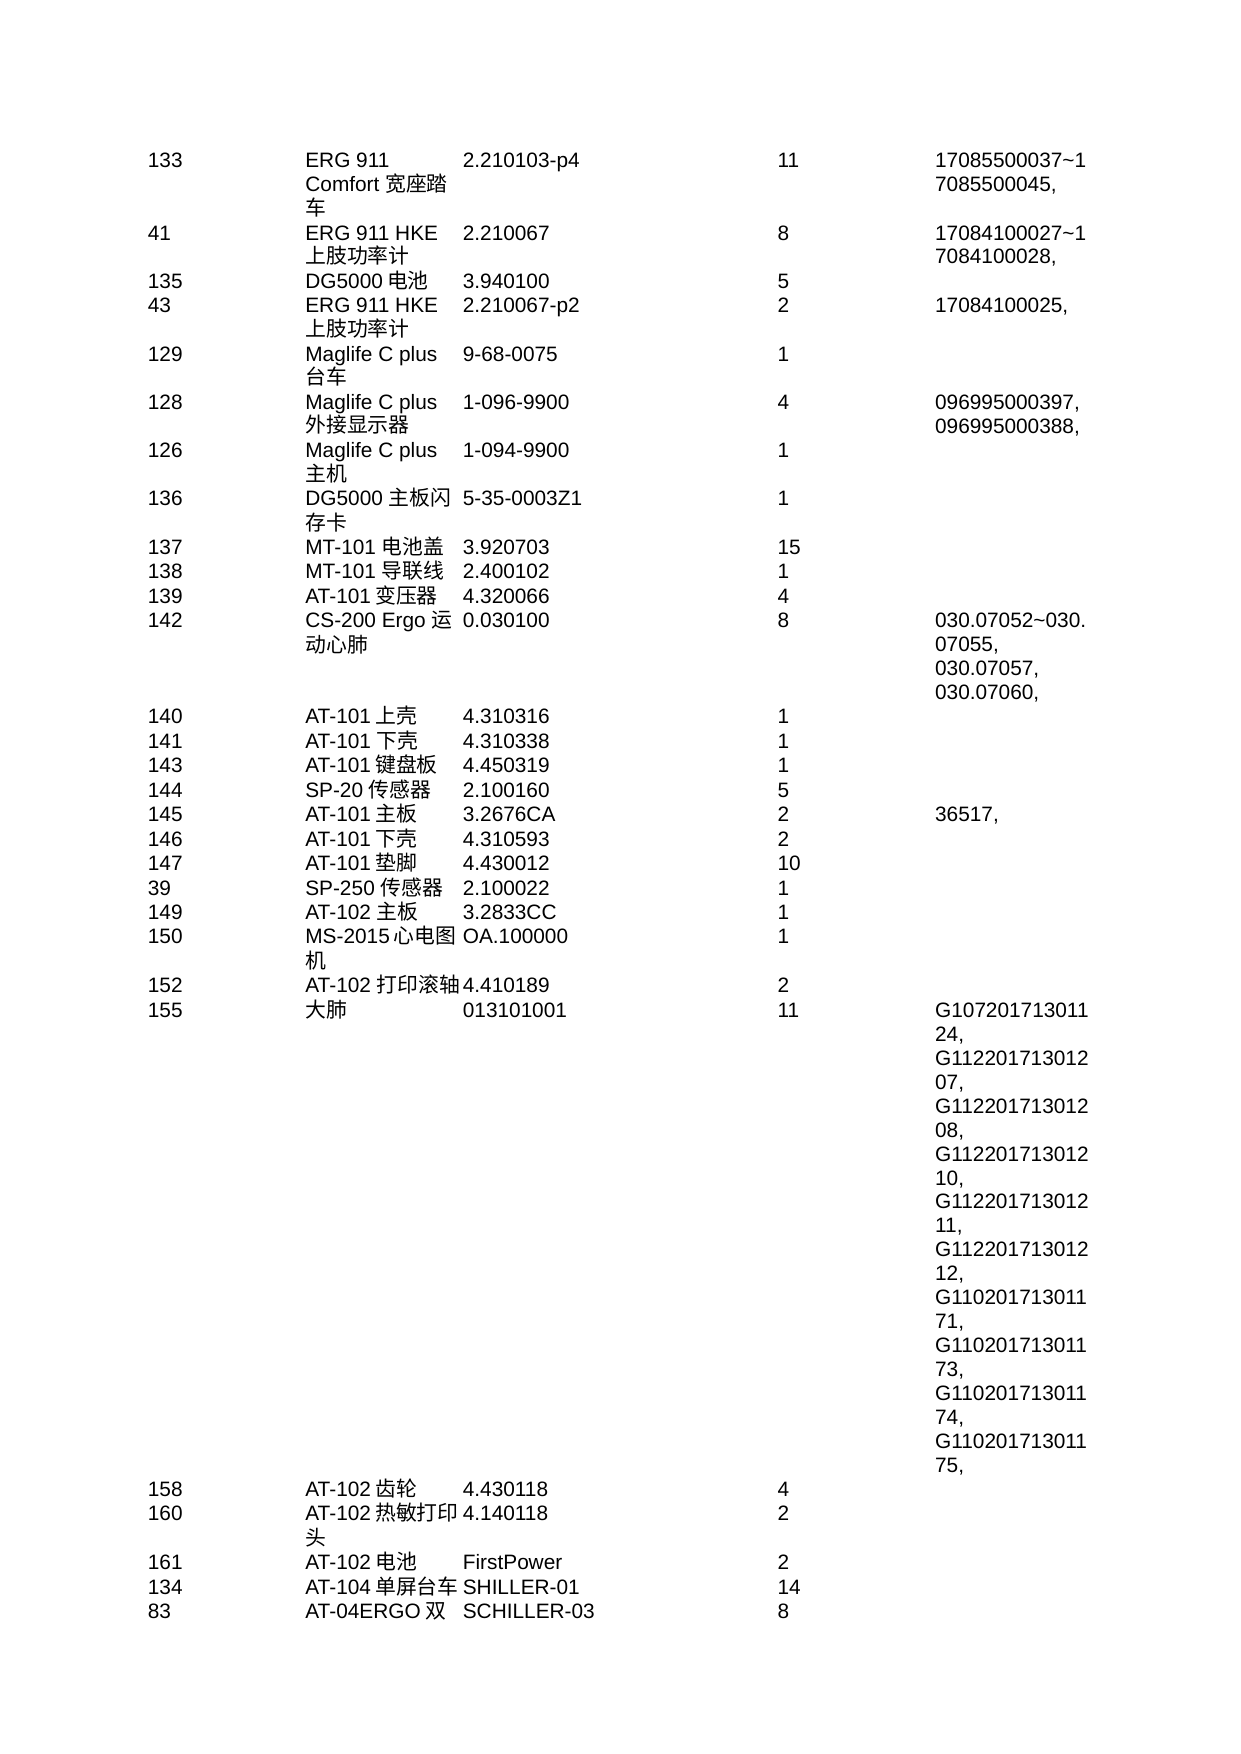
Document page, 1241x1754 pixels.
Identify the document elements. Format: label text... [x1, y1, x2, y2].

table_cell 144 [148, 778, 305, 802]
table_cell AT-101上壳 [305, 704, 463, 728]
table_cell [935, 341, 1092, 389]
table_cell [935, 486, 1092, 535]
table_cell [620, 826, 777, 851]
table_cell 2.400102 [463, 559, 620, 584]
table_cell 1 [778, 729, 935, 753]
table_cell 1-094-9900 [463, 438, 620, 486]
table_cell 143 [148, 753, 305, 777]
table_cell 3.2833CC [463, 900, 620, 924]
table_cell 137 [148, 535, 305, 559]
table_cell Maglife C plus 台车 [305, 341, 463, 389]
table_cell 2 [778, 1501, 935, 1550]
table_cell [935, 778, 1092, 802]
table_cell 133 [148, 148, 305, 220]
table_cell DG5000电池 [305, 269, 463, 293]
table_cell 2 [778, 826, 935, 851]
table_cell [620, 875, 777, 900]
table_cell 9-68-0075 [463, 341, 620, 389]
table_cell 5 [778, 269, 935, 293]
table_cell 1 [778, 924, 935, 973]
table_cell 4.140118 [463, 1501, 620, 1550]
table_cell 3.920703 [463, 535, 620, 559]
table_cell AT-101键盘板 [305, 753, 463, 777]
table_cell 4 [778, 1477, 935, 1501]
table_cell DG5000 主板闪存卡 [305, 486, 463, 535]
table_cell 2.210103-p4 [463, 148, 620, 220]
table_cell [620, 1501, 777, 1550]
table_cell [935, 535, 1092, 559]
table_cell 136 [148, 486, 305, 535]
table_cell [620, 390, 777, 438]
table_cell 4.310593 [463, 826, 620, 851]
table_cell 155 [148, 998, 305, 1477]
table_cell Maglife C plus 主机 [305, 438, 463, 486]
table_cell [620, 293, 777, 341]
table_cell [620, 900, 777, 924]
table_cell [935, 1501, 1092, 1550]
table_cell 39 [148, 875, 305, 900]
table_cell 147 [148, 851, 305, 875]
table_cell 2.210067-p2 [463, 293, 620, 341]
table_cell [935, 438, 1092, 486]
table_cell [935, 1550, 1092, 1574]
table_cell 1 [778, 753, 935, 777]
table_cell 4 [778, 390, 935, 438]
table_cell MT-101 导联线 [305, 559, 463, 584]
table_cell 14 [778, 1575, 935, 1599]
table_cell 149 [148, 900, 305, 924]
table_cell 11 [778, 998, 935, 1477]
table_cell 134 [148, 1575, 305, 1599]
table_cell [620, 1575, 777, 1599]
table_cell MT-101 电池盖 [305, 535, 463, 559]
table_cell 150 [148, 924, 305, 973]
table_cell 4.410189 [463, 973, 620, 998]
table_cell [620, 704, 777, 728]
table_cell 158 [148, 1477, 305, 1501]
table_cell AT-101下壳 [305, 826, 463, 851]
table_cell ERG 911 Comfort 宽座踏车 [305, 148, 463, 220]
table_cell 17084100025, [935, 293, 1092, 341]
table_cell [620, 802, 777, 826]
table_cell Maglife C plus 外接显示器 [305, 390, 463, 438]
table_cell 大肺 [305, 998, 463, 1477]
table_cell 2.100160 [463, 778, 620, 802]
table_cell [935, 269, 1092, 293]
table_cell [620, 559, 777, 584]
table_cell AT-102 主板 [305, 900, 463, 924]
table_cell [620, 148, 777, 220]
table_cell 2.100022 [463, 875, 620, 900]
table_cell 138 [148, 559, 305, 584]
table_cell 4.310338 [463, 729, 620, 753]
table_cell 11 [778, 148, 935, 220]
table_cell [935, 826, 1092, 851]
table_cell AT-102热敏打印头 [305, 1501, 463, 1550]
table_cell 17084100027~17084100028, [935, 220, 1092, 269]
table_cell 2 [778, 973, 935, 998]
table_cell 1 [778, 704, 935, 728]
table_cell [935, 900, 1092, 924]
table_cell 5 [778, 778, 935, 802]
table_cell 1 [778, 438, 935, 486]
table_cell 36517, [935, 802, 1092, 826]
table_cell AT-04ERGO双 [305, 1599, 463, 1623]
table_cell 161 [148, 1550, 305, 1574]
table_cell AT-104单屏台车 [305, 1575, 463, 1599]
table_cell AT-101主板 [305, 802, 463, 826]
table_cell [935, 875, 1092, 900]
table_cell [935, 924, 1092, 973]
table_cell [620, 851, 777, 875]
table_cell AT-101 下壳 [305, 729, 463, 753]
table_cell 1 [778, 559, 935, 584]
table_cell [620, 729, 777, 753]
table_cell ERG 911 HKE上肢功率计 [305, 293, 463, 341]
table_cell [935, 1599, 1092, 1623]
table_cell 4.430118 [463, 1477, 620, 1501]
table_cell [935, 1477, 1092, 1501]
table_cell [620, 486, 777, 535]
table_cell [620, 341, 777, 389]
table_cell 43 [148, 293, 305, 341]
table_cell 152 [148, 973, 305, 998]
table_cell SHILLER-01 [463, 1575, 620, 1599]
table_cell AT-102齿轮 [305, 1477, 463, 1501]
table_cell [620, 220, 777, 269]
table_cell 145 [148, 802, 305, 826]
table_cell 126 [148, 438, 305, 486]
table_cell 142 [148, 608, 305, 704]
table_cell [620, 608, 777, 704]
table_cell 1 [778, 900, 935, 924]
table_cell 41 [148, 220, 305, 269]
table_cell [620, 1599, 777, 1623]
table_cell [935, 753, 1092, 777]
table_cell G10720171301124, G11220171301207, G11220171301208, G11220171301210, G11220171301211, G11220171301212, G11020171301171, G11020171301173, G11020171301174, G11020171301175, [935, 998, 1092, 1477]
table_cell 15 [778, 535, 935, 559]
table_cell AT-102电池 [305, 1550, 463, 1574]
table_cell 1 [778, 875, 935, 900]
table_cell 4.320066 [463, 584, 620, 608]
table_cell 8 [778, 1599, 935, 1623]
table_cell 17085500037~17085500045, [935, 148, 1092, 220]
table_cell 4.450319 [463, 753, 620, 777]
table_cell 2 [778, 802, 935, 826]
table_cell 160 [148, 1501, 305, 1550]
table_cell [935, 584, 1092, 608]
table_cell 83 [148, 1599, 305, 1623]
table_cell SP-20 传感器 [305, 778, 463, 802]
table_cell 128 [148, 390, 305, 438]
table_cell ERG 911 HKE 上肢功率计 [305, 220, 463, 269]
table_cell AT-102 打印滚轴 [305, 973, 463, 998]
table_cell [935, 973, 1092, 998]
table_cell [620, 778, 777, 802]
table_cell 3.940100 [463, 269, 620, 293]
table_cell [935, 559, 1092, 584]
table_cell 1-096-9900 [463, 390, 620, 438]
table_cell 3.2676CA [463, 802, 620, 826]
table_cell [935, 1575, 1092, 1599]
table_cell [620, 535, 777, 559]
table_cell SCHILLER-03 [463, 1599, 620, 1623]
table_cell 096995000397, 096995000388, [935, 390, 1092, 438]
table_cell 5-35-0003Z1 [463, 486, 620, 535]
table_cell 1 [778, 341, 935, 389]
table_cell [620, 753, 777, 777]
table_cell 2 [778, 293, 935, 341]
table_cell MS-2015心电图机 [305, 924, 463, 973]
table_cell [620, 998, 777, 1477]
table_cell 141 [148, 729, 305, 753]
table_cell 129 [148, 341, 305, 389]
table_cell [935, 704, 1092, 728]
table_cell 139 [148, 584, 305, 608]
table_cell [620, 1550, 777, 1574]
table_cell OA.100000 [463, 924, 620, 973]
table_cell [620, 269, 777, 293]
table_cell [620, 973, 777, 998]
table_cell [620, 924, 777, 973]
table_cell 140 [148, 704, 305, 728]
table_cell [935, 851, 1092, 875]
table_cell 4 [778, 584, 935, 608]
table_cell SP-250 传感器 [305, 875, 463, 900]
table_cell [620, 438, 777, 486]
table_cell 4.430012 [463, 851, 620, 875]
table_cell 2 [778, 1550, 935, 1574]
table_cell CS-200 Ergo 运动心肺 [305, 608, 463, 704]
table_cell 1 [778, 486, 935, 535]
table_cell FirstPower [463, 1550, 620, 1574]
table_cell 10 [778, 851, 935, 875]
table_cell 8 [778, 220, 935, 269]
table_cell [620, 1477, 777, 1501]
table_cell 2.210067 [463, 220, 620, 269]
table_cell 4.310316 [463, 704, 620, 728]
table_cell 0.030100 [463, 608, 620, 704]
table_cell 030.07052~030.07055, 030.07057, 030.07060, [935, 608, 1092, 704]
table_cell [620, 584, 777, 608]
table_cell AT-101变压器 [305, 584, 463, 608]
table_cell AT-101垫脚 [305, 851, 463, 875]
table_cell 146 [148, 826, 305, 851]
table_cell 013101001 [463, 998, 620, 1477]
table_cell [935, 729, 1092, 753]
table_cell 135 [148, 269, 305, 293]
table_cell 8 [778, 608, 935, 704]
